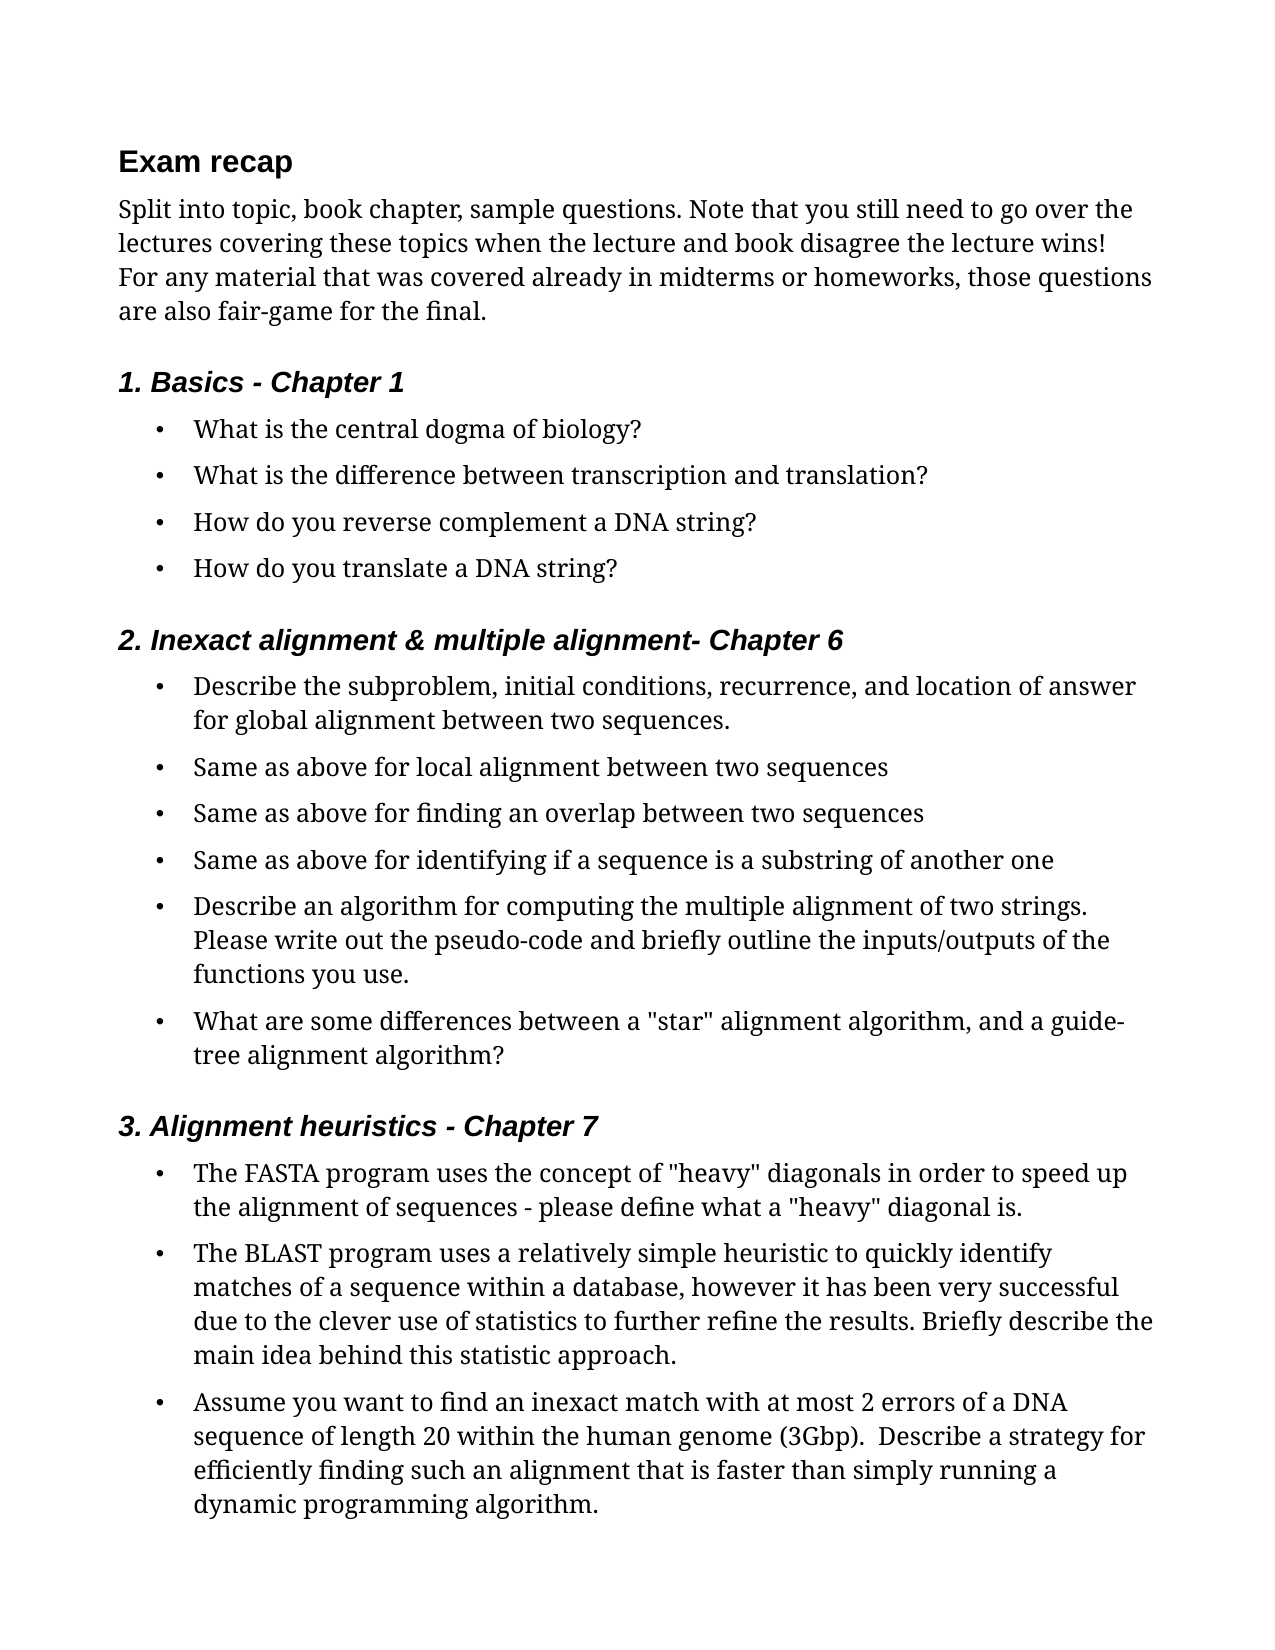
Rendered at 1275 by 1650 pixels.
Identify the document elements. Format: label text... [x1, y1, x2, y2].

list What are some differences between a "star" alignment algorithm, and a guide-tree alignment algorithm? [156, 1003, 1157, 1072]
list Assume you want to find an inexact match with at most 2 errors of a DNA sequence of length 20 within the human genome (3Gbp). Describe a strategy for efficiently finding such an alignment that is faster than simply running a dynamic programming algorithm. [156, 1384, 1157, 1521]
list How do you reverse complement a DNA string? [156, 504, 1157, 538]
subtitle 3. Alignment heuristics - Chapter 7 [118, 1109, 1157, 1143]
list Same as above for identifying if a sequence is a substring of another one [156, 842, 1157, 876]
list The BLAST program uses a relatively simple heuristic to quickly identify matches of a sequence within a database, however it has been very successful due to the clever use of statistics to further refine the results. Briefly describe the main idea behind this statistic approach. [156, 1236, 1157, 1372]
list Describe an algorithm for computing the multiple alignment of two strings. Please write out the pseudo-code and briefly outline the inputs/outputs of the functions you use. [156, 889, 1157, 991]
list How do you translate a DNA string? [156, 551, 1157, 585]
subtitle Exam recap [118, 143, 1157, 179]
list What is the central dogma of biology? [156, 411, 1157, 445]
list The FASTA program uses the concept of "heavy" diagonals in order to speed up the alignment of sequences - please define what a "heavy" diagonal is. [156, 1155, 1157, 1223]
subtitle 1. Basics - Chapter 1 [118, 365, 1157, 399]
list Describe the subproblem, initial conditions, recurrence, and location of answer for global alignment between two sequences. [156, 668, 1157, 737]
list What is the difference between transcription and translation? [156, 458, 1157, 492]
list Same as above for finding an overlap between two sequences [156, 796, 1157, 830]
text Split into topic, book chapter, sample questions. Note that you still need to go over the lectures covering these topics when the lecture and book disagree the lecture wins! For any material that was covered already in midterms or homeworks, those questions are also fair-game for the final. [118, 191, 1157, 328]
list Same as above for local alignment between two sequences [156, 749, 1157, 783]
subtitle 2. Inexact alignment & multiple alignment- Chapter 6 [118, 622, 1157, 656]
